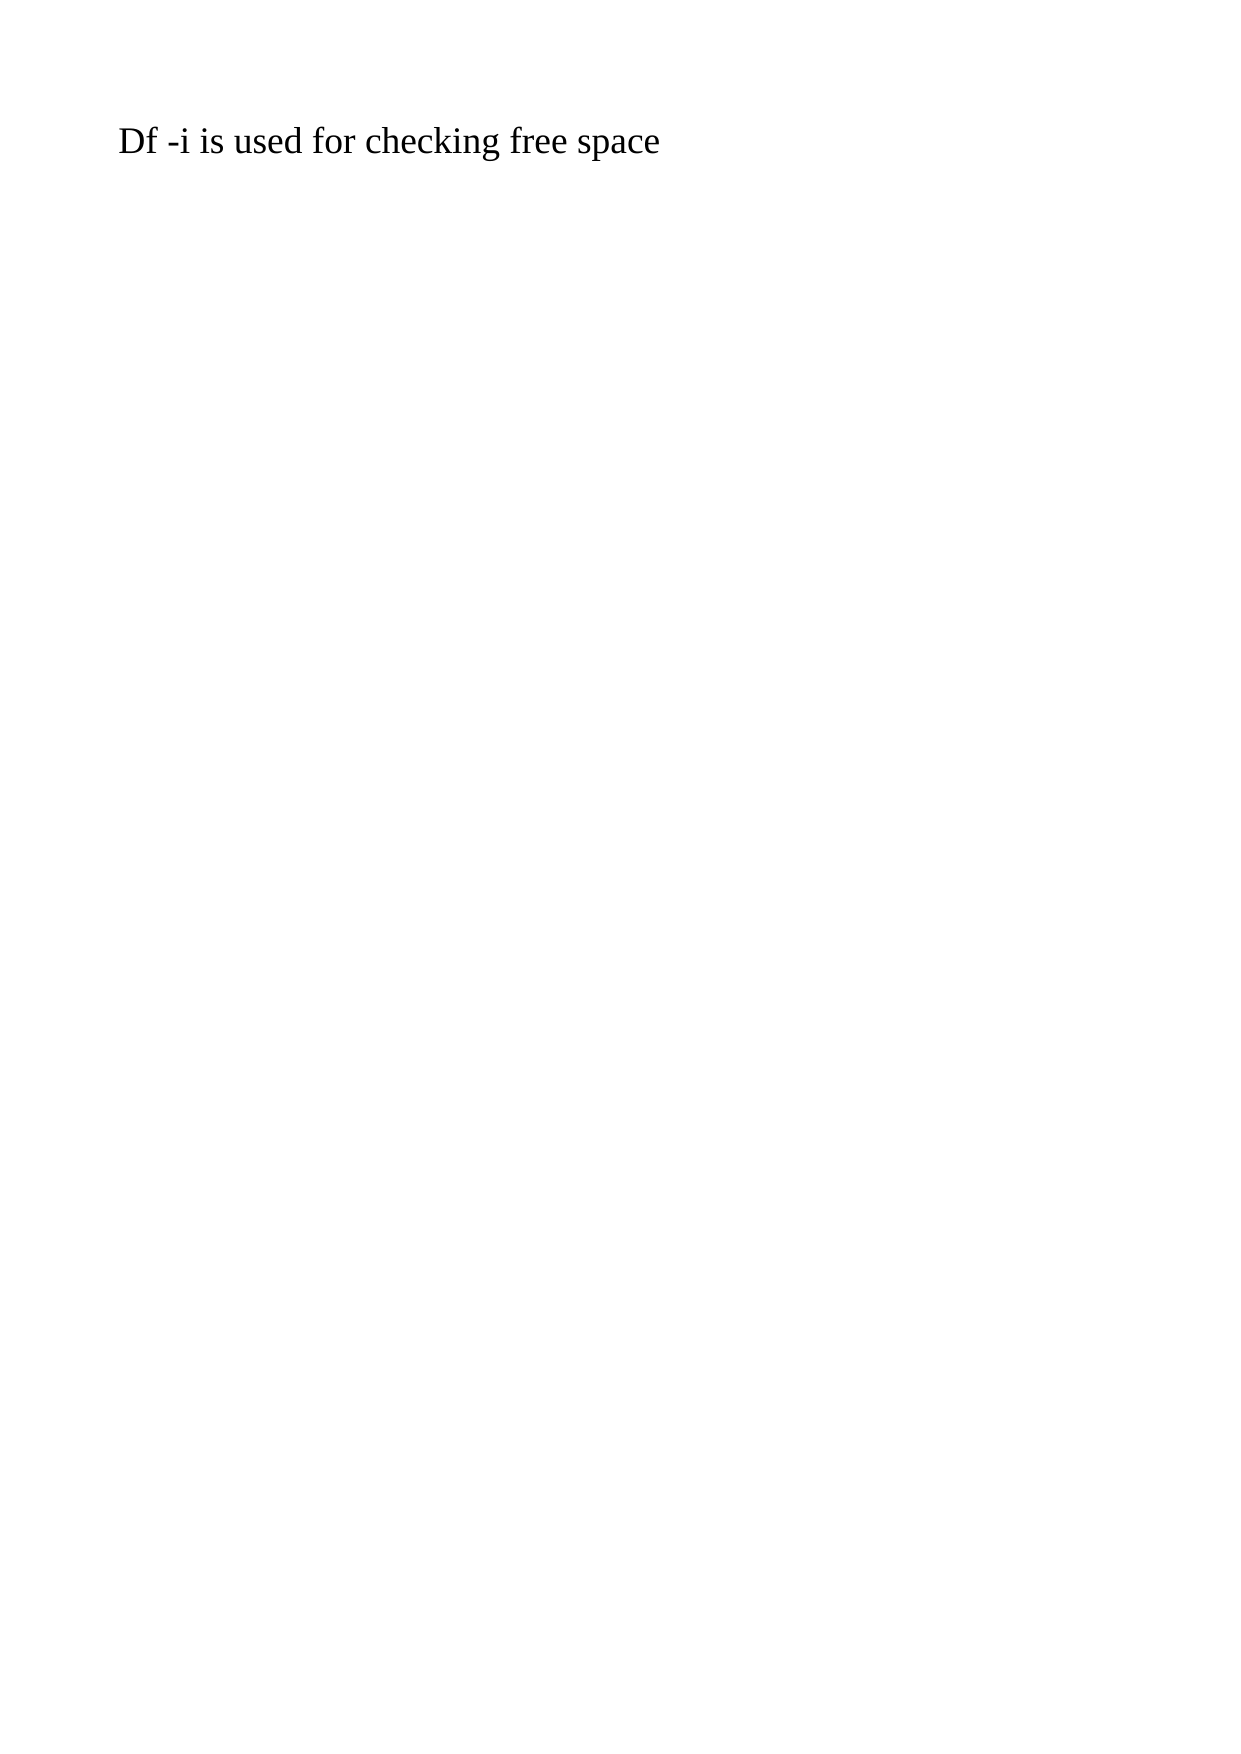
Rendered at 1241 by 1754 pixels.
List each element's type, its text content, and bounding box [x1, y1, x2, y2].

text Df -i is used for checking free space [118, 118, 1122, 161]
